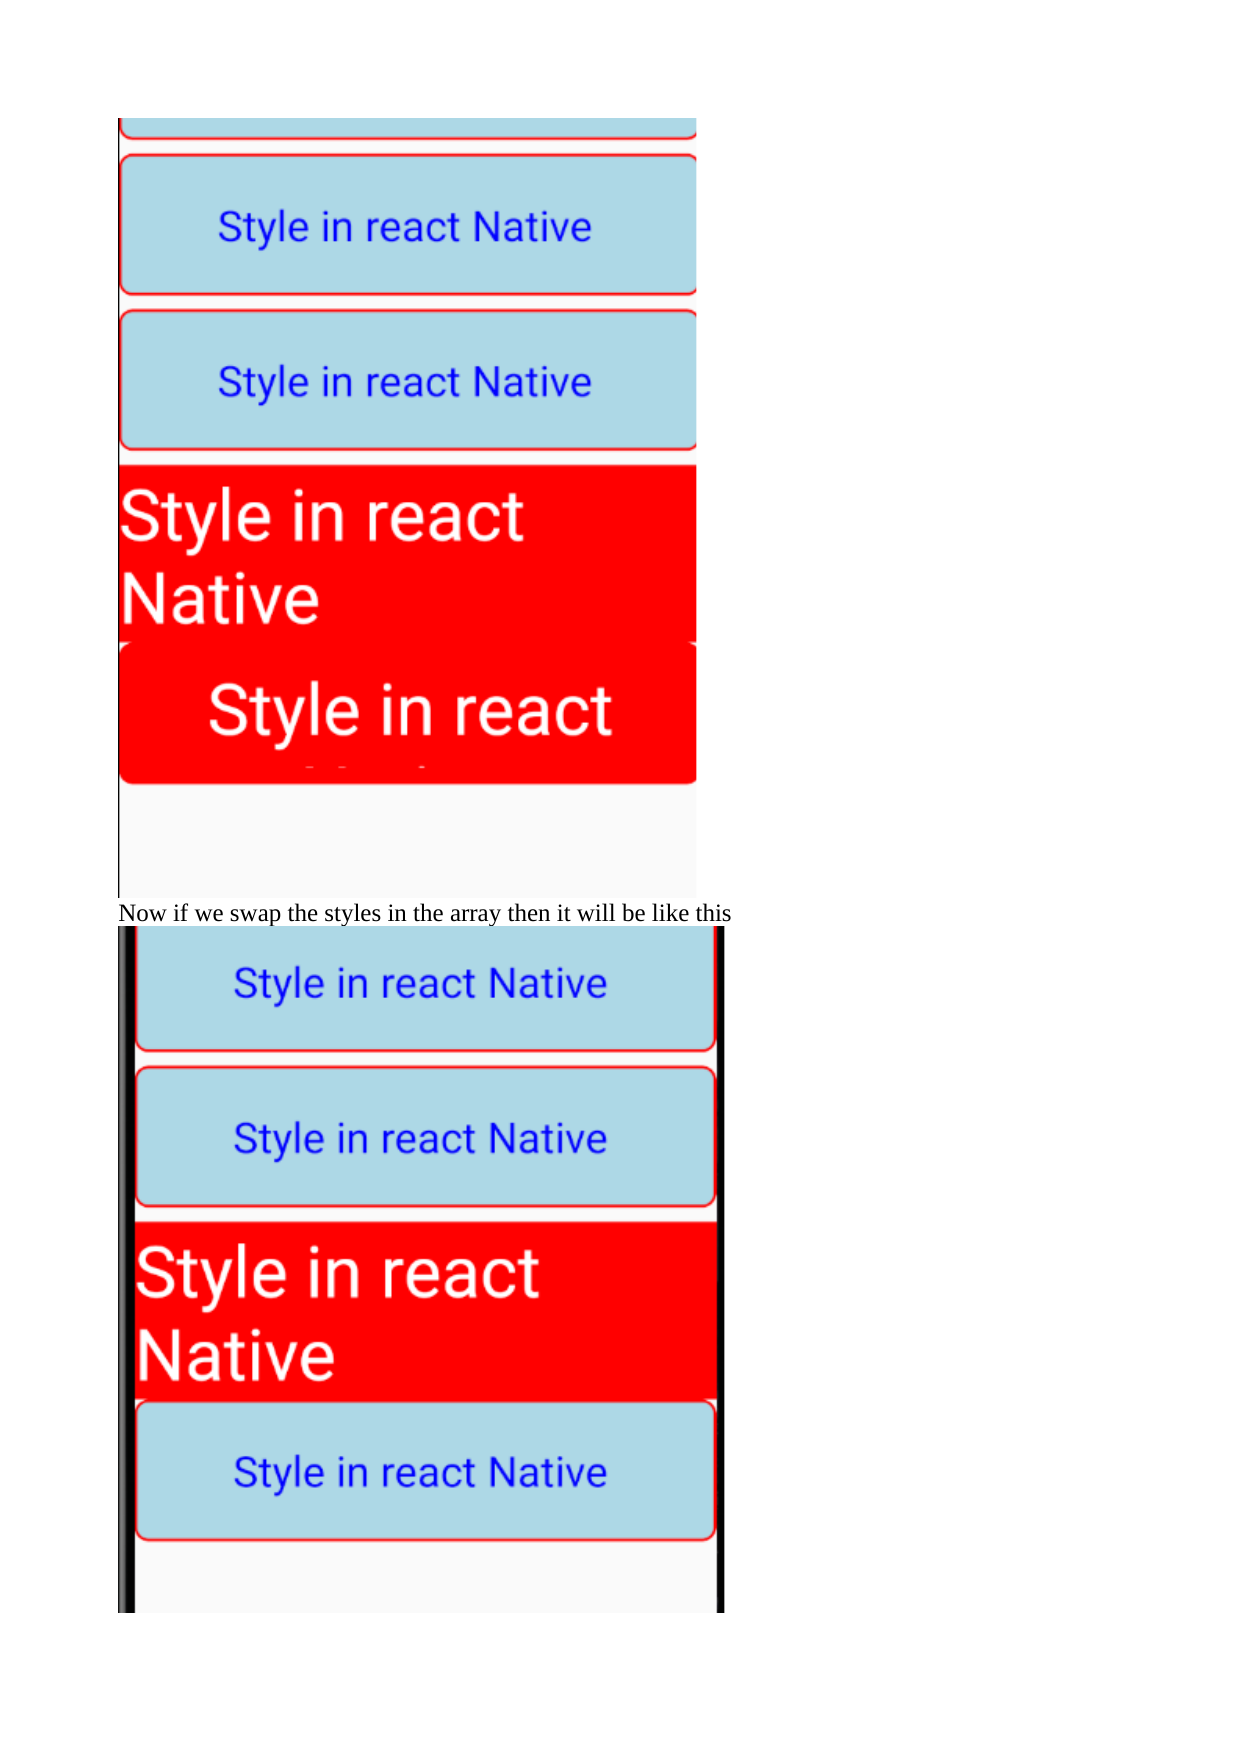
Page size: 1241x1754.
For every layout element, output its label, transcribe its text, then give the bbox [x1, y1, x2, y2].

text Now if we swap the styles in the array then it will be like this [118, 898, 1122, 927]
picture [118, 926, 725, 1613]
picture [118, 118, 697, 898]
